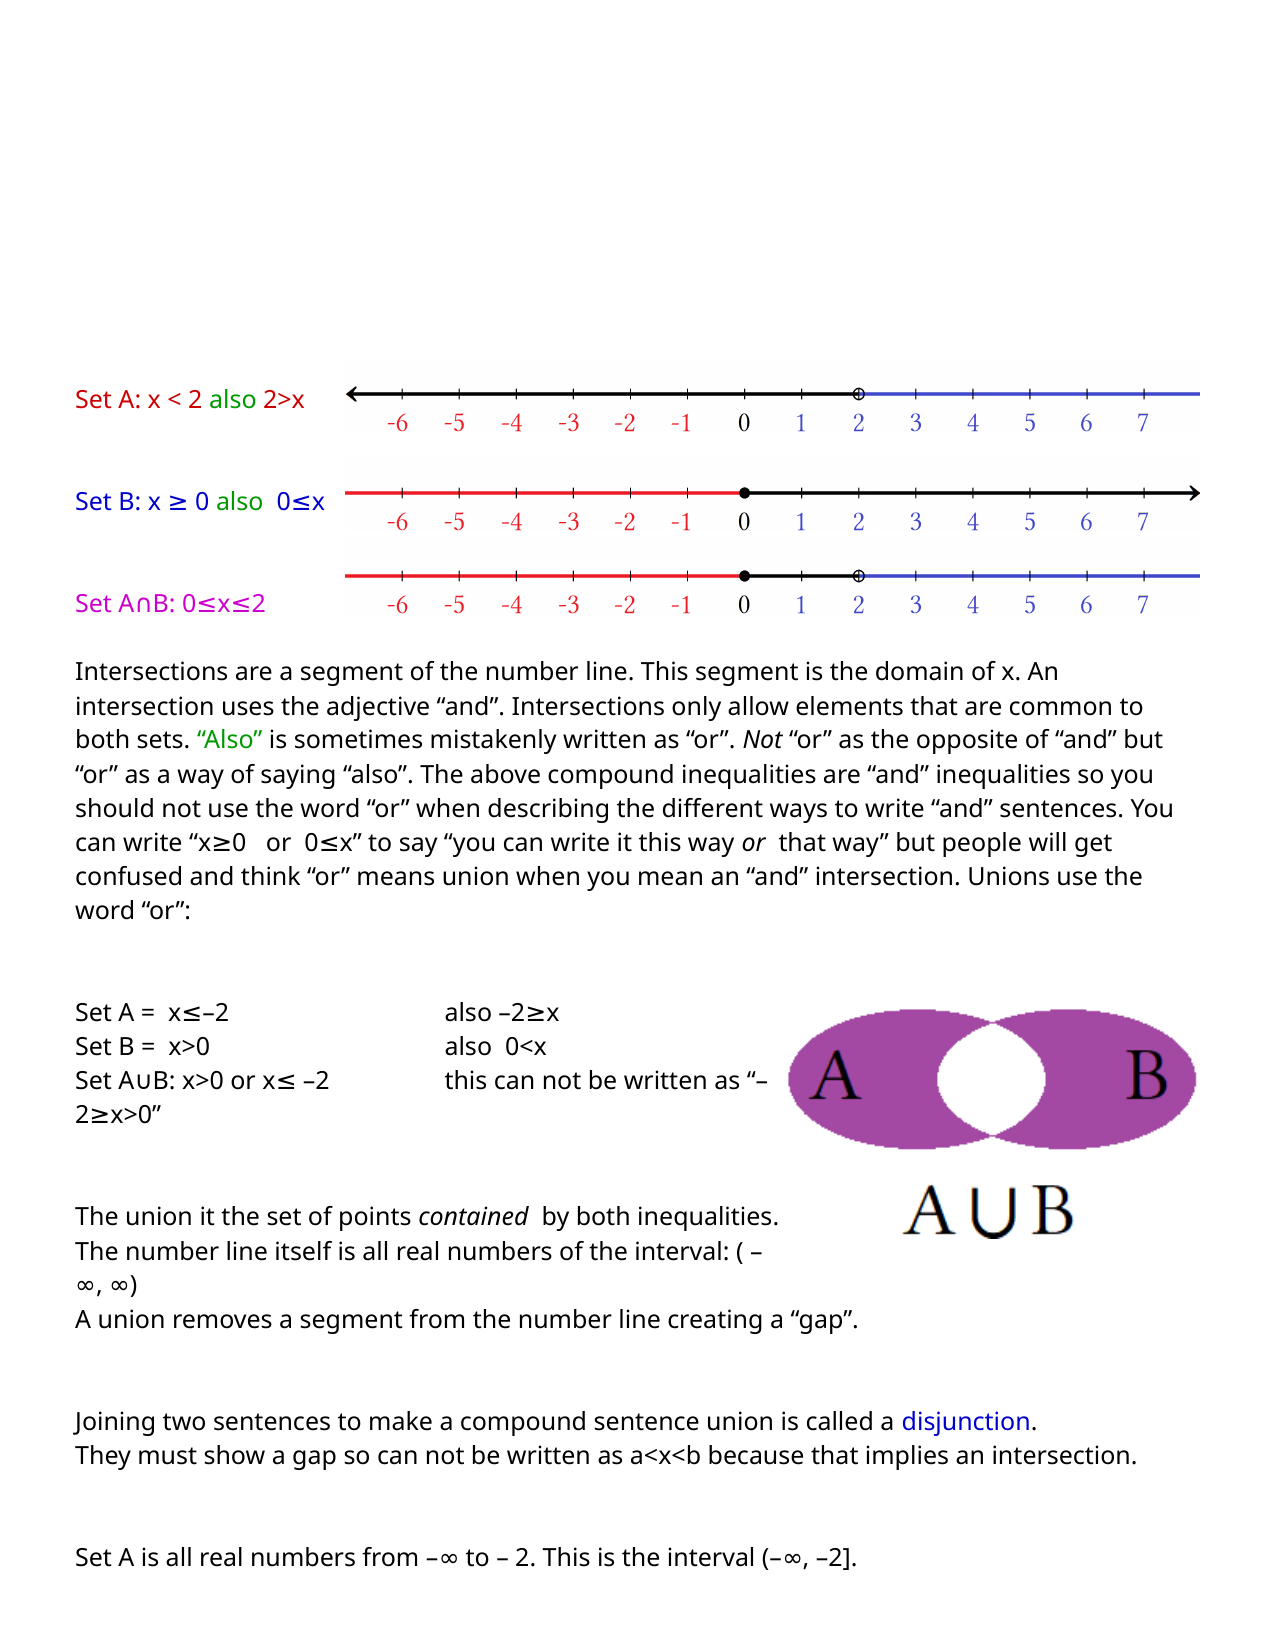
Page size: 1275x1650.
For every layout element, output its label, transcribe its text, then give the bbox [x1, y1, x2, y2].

text The union it the set of points contained by both inequalities. [75, 1199, 784, 1233]
picture [345, 538, 1200, 614]
text Set A∪B: x>0 or x≤ –2 this can not be written as “–2≥x>0” [75, 1063, 784, 1131]
text Set A is all real numbers from –∞ to – 2. This is the interval (–∞, –2]. [75, 1540, 1200, 1574]
text Joining two sentences to make a compound sentence union is called a disjunction. [75, 1403, 1200, 1437]
text Set A = x≤–2 also –2≥x [75, 995, 1200, 1029]
text Set B: x ≥ 0 also 0≤x [75, 484, 345, 518]
picture [784, 1005, 1200, 1239]
text Set A∩B: 0≤x≤2 [75, 586, 1200, 620]
picture [345, 455, 1200, 531]
text Set A: x < 2 also 2>x [75, 382, 345, 416]
text Set B = x>0 also 0<x [75, 1029, 784, 1063]
picture [345, 356, 1200, 432]
text They must show a gap so can not be written as a<x<b because that implies an intersection. [75, 1437, 1200, 1472]
text The number line itself is all real numbers of the interval: ( –∞, ∞) [75, 1233, 1200, 1301]
text Intersections are a segment of the number line. This segment is the domain of x. An intersection uses the adjective “and”. Intersections only allow elements that are common to both sets. “Also” is sometimes mistakenly written as “or”. Not “or” as the opposite of “and” but “or” as a way of saying “also”. The above compound inequalities are “and” inequalities so you should not use the word “or” when describing the different ways to write “and” sentences. You can write “x≥0 or 0≤x” to say “you can write it this way or that way” but people will get confused and think “or” means union when you mean an “and” intersection. Unions use the word “or”: [75, 654, 1200, 927]
text A union removes a segment from the number line creating a “gap”. [75, 1301, 1200, 1335]
